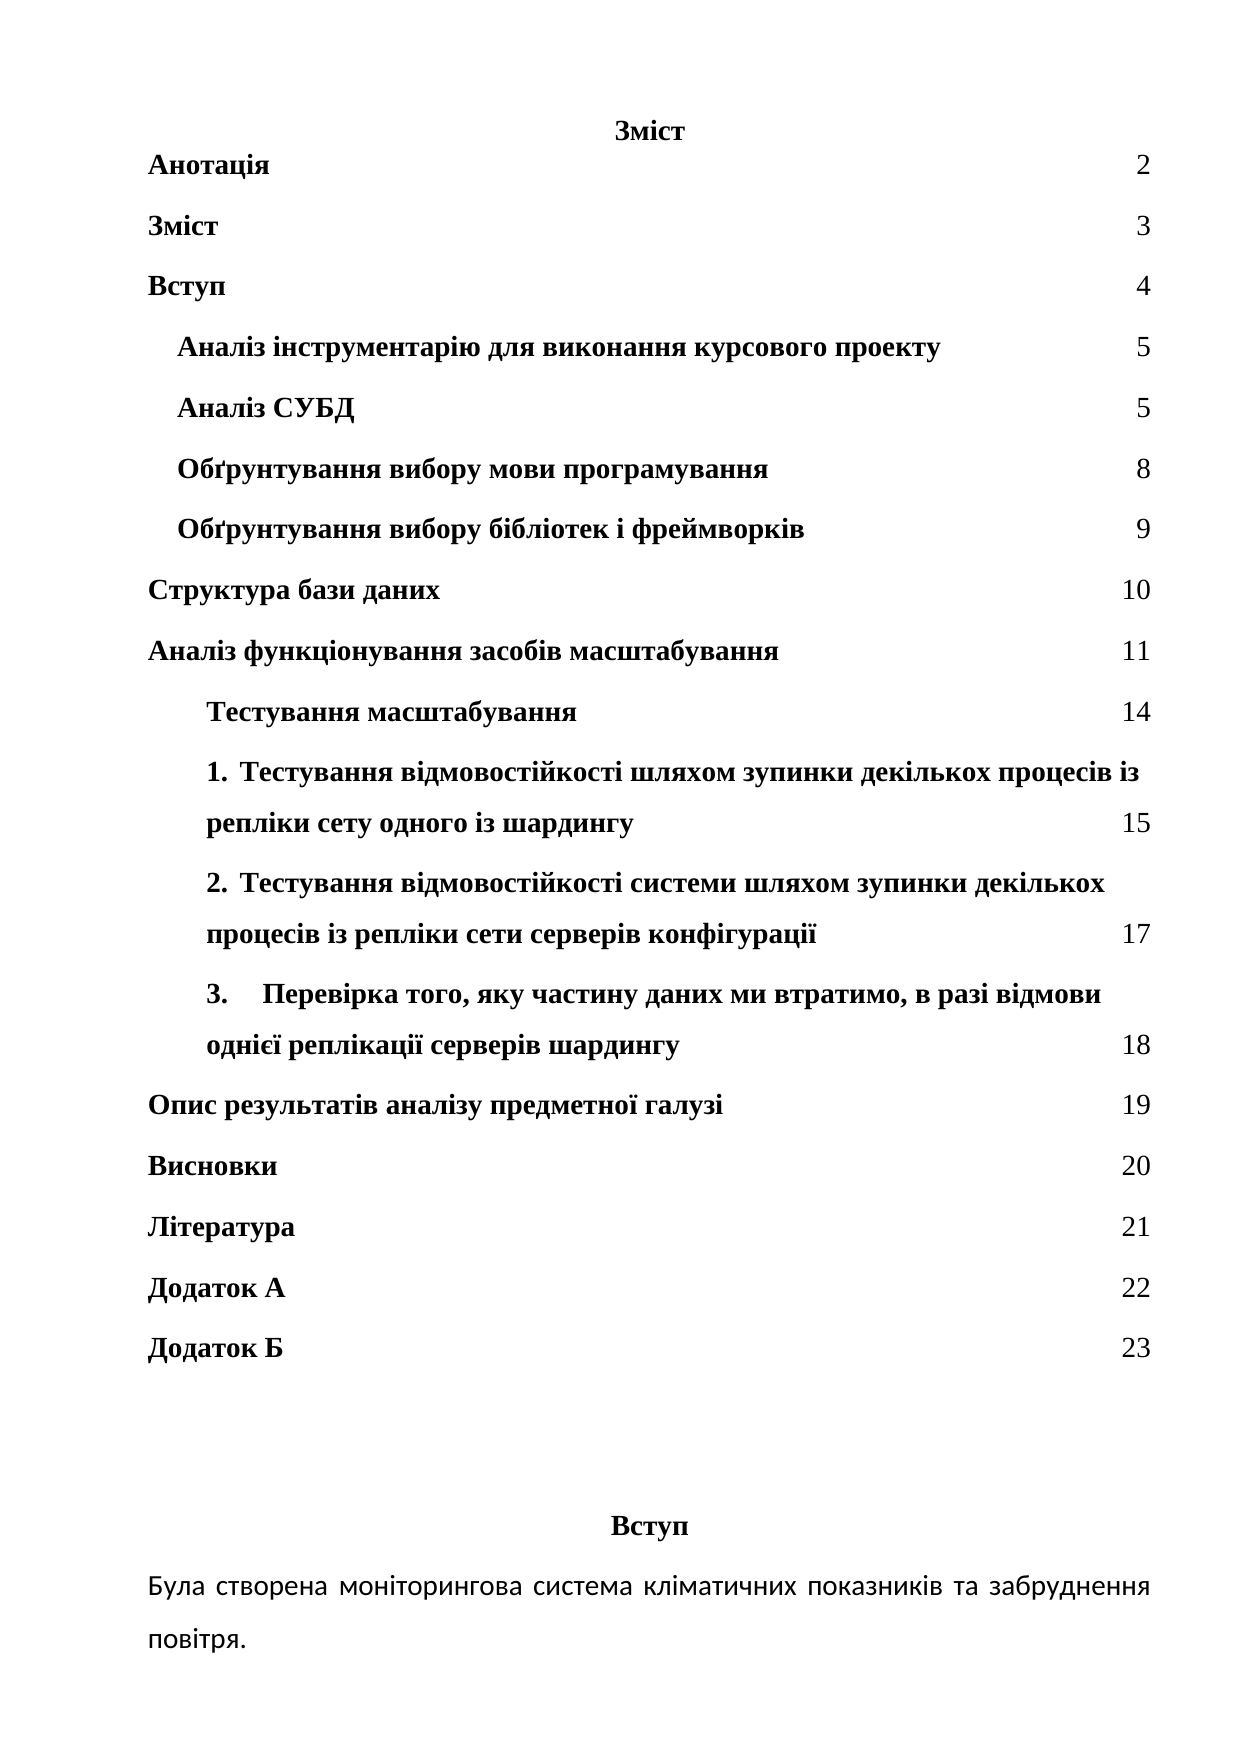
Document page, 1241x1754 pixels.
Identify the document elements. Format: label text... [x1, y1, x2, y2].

text Обґрунтування вибору бібліотек і фреймворків 9 [177, 511, 1152, 545]
text Аналіз функціонування засобів масштабування 11 [148, 633, 1152, 666]
text Висновки 20 [148, 1148, 1152, 1182]
text Тестування масштабування 14 [206, 694, 1152, 727]
text Аналіз інструментарію для виконання курсового проекту 5 [177, 329, 1152, 363]
subtitle Вступ [148, 1508, 1152, 1542]
text Обґрунтування вибору мови програмування 8 [177, 451, 1152, 484]
text Вступ 4 [148, 268, 1152, 302]
text Зміст 3 [148, 208, 1152, 241]
text Додаток А 22 [148, 1270, 1152, 1303]
text Аналіз СУБД 5 [177, 390, 1152, 423]
text 2. Тестування відмовостійкості системи шляхом зупинки декількох процесів із репліки сети серверів конфігурації 17 [206, 865, 1152, 949]
text Додаток Б 23 [148, 1330, 1152, 1364]
text 1. Тестування відмовостійкості шляхом зупинки декількох процесів із репліки сету одного із шардингу 15 [206, 754, 1152, 838]
text 3. Перевірка того, яку частину даних ми втратимо, в разі відмови однієї реплікації серверів шардингу 18 [206, 976, 1152, 1060]
text Була створена моніторингова система кліматичних показників та забруднення повітря. [148, 1567, 1152, 1656]
text Структура бази даних 10 [148, 572, 1152, 606]
text Література 21 [148, 1209, 1152, 1242]
text Анотація 2 [148, 147, 1152, 181]
text Опис результатів аналізу предметної галузі 19 [148, 1087, 1152, 1121]
subtitle Зміст [148, 113, 1152, 147]
